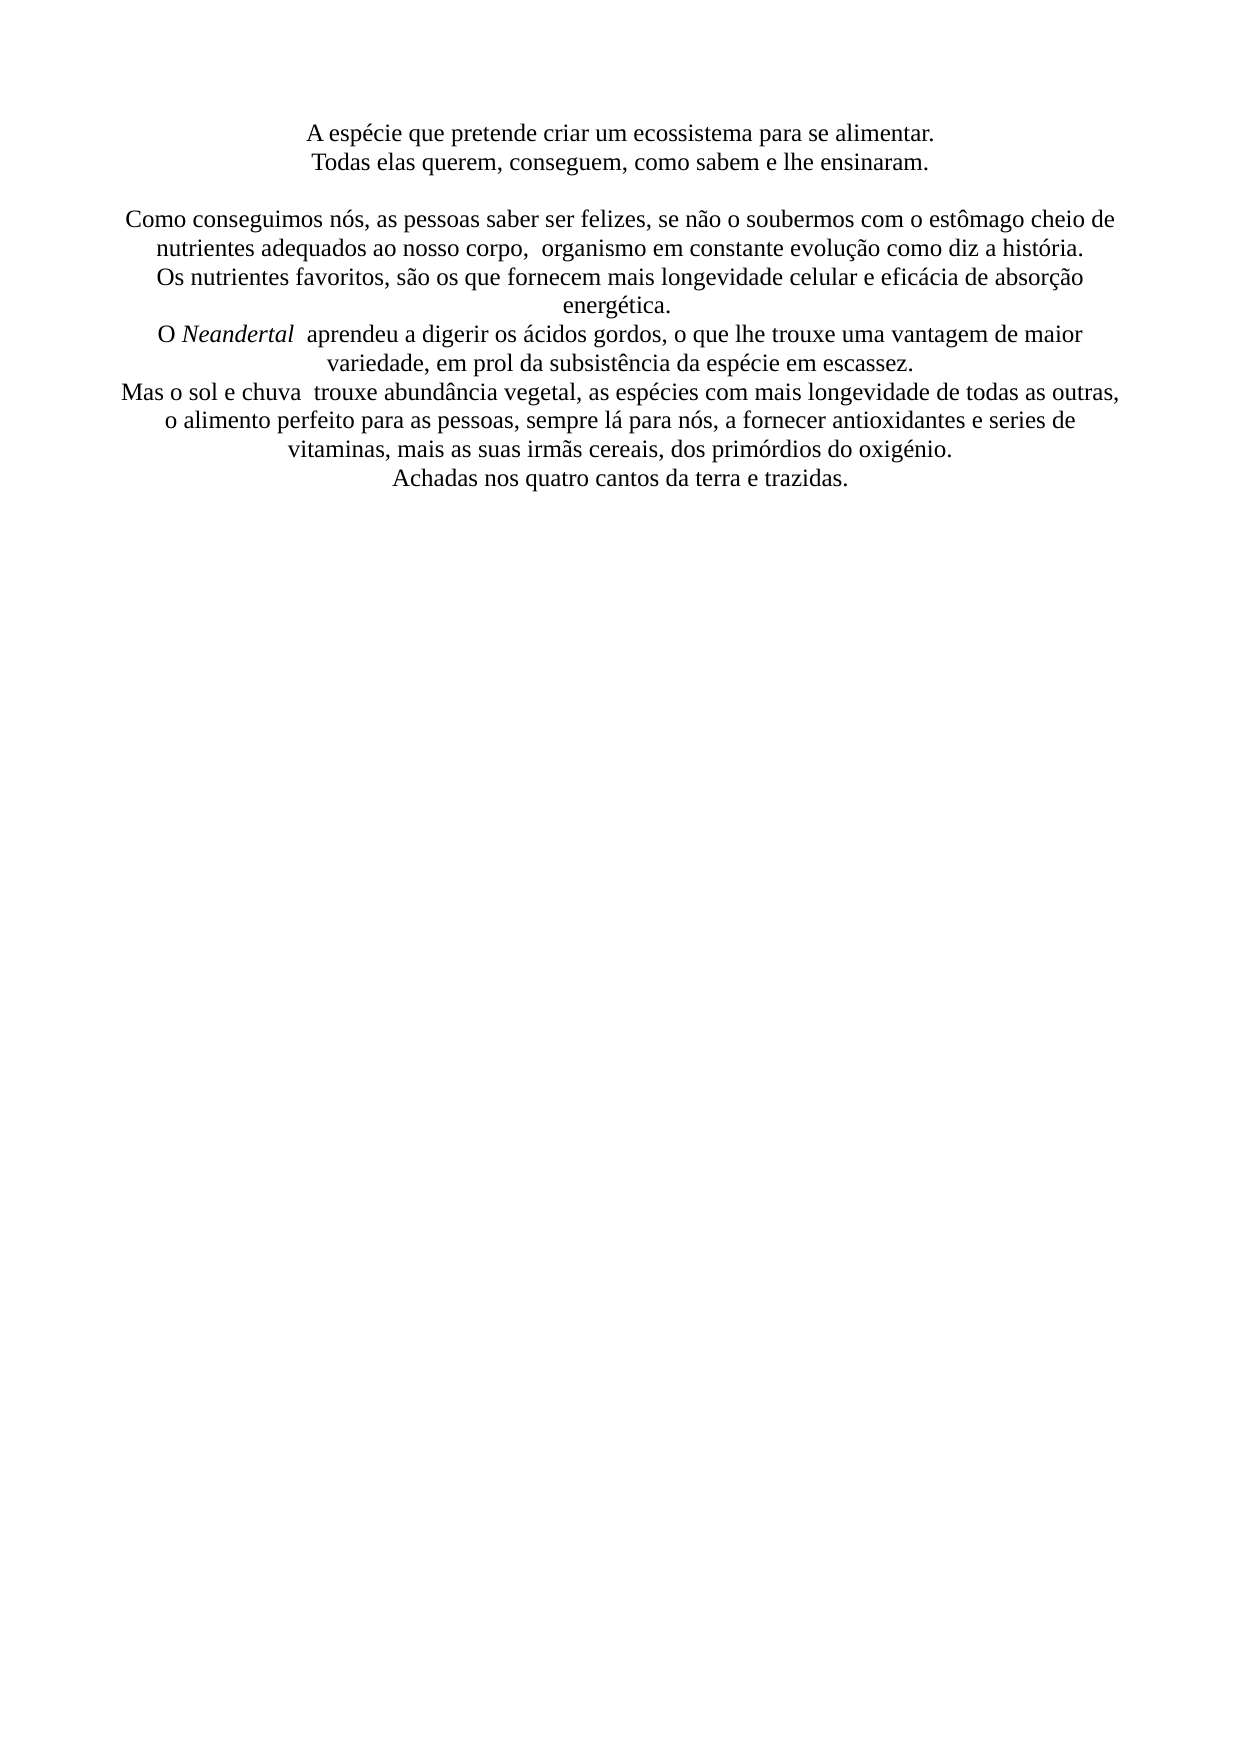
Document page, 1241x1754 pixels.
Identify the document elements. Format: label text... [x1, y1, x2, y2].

text Mas o sol e chuva trouxe abundância vegetal, as espécies com mais longevidade de todas as outras, o alimento perfeito para as pessoas, sempre lá para nós, a fornecer antioxidantes e series de vitaminas, mais as suas irmãs cereais, dos primórdios do oxigénio. [118, 377, 1122, 463]
text A espécie que pretende criar um ecossistema para se alimentar. [118, 118, 1122, 147]
text Achadas nos quatro cantos da terra e trazidas. [118, 463, 1122, 492]
text Os nutrientes favoritos, são os que fornecem mais longevidade celular e eficácia de absorção energética. [118, 262, 1122, 319]
text Como conseguimos nós, as pessoas saber ser felizes, se não o soubermos com o estômago cheio de nutrientes adequados ao nosso corpo, organismo em constante evolução como diz a história. [118, 204, 1122, 262]
text O Neandertal aprendeu a digerir os ácidos gordos, o que lhe trouxe uma vantagem de maior variedade, em prol da subsistência da espécie em escassez. [118, 319, 1122, 377]
text Todas elas querem, conseguem, como sabem e lhe ensinaram. [118, 147, 1122, 176]
